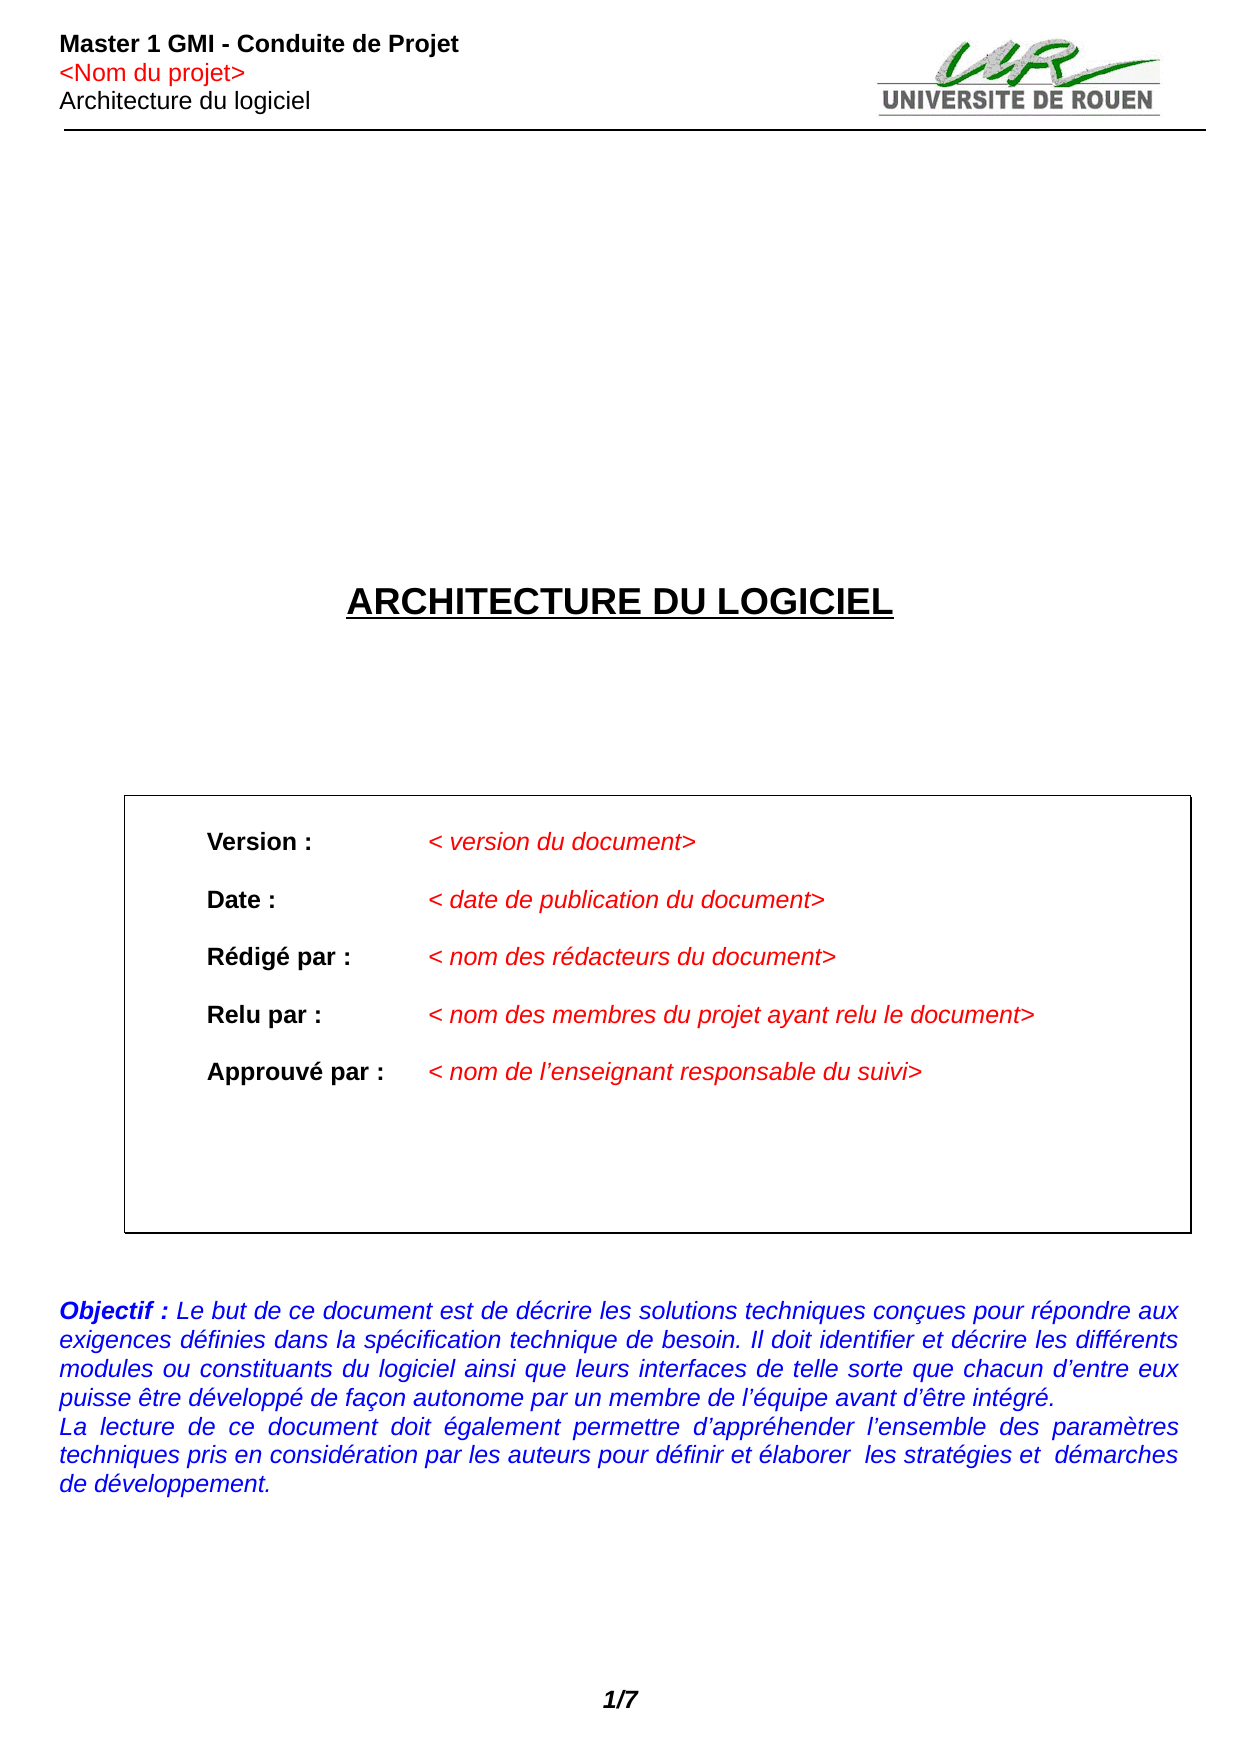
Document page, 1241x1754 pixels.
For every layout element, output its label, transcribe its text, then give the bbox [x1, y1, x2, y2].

text Date : < date de publication du document> [125, 881, 1190, 913]
text Relu par : < nom des membres du projet ayant relu le document> [125, 996, 1190, 1028]
picture [872, 32, 1170, 118]
text Rédigé par : < nom des rédacteurs du document> [125, 939, 1190, 971]
text Approuvé par : < nom de l’enseignant responsable du suivi> [125, 1054, 1190, 1086]
text Version : < version du document> [125, 824, 1190, 856]
text La lecture de ce document doit également permettre d’appréhender l’ensemble des paramètres techniques pris en considération par les auteurs pour définir et élaborer les stratégies et démarches de développement. [59, 1412, 1181, 1498]
subtitle ARCHITECTURE DU LOGICIEL [59, 579, 1181, 623]
text Objectif : Le but de ce document est de décrire les solutions techniques conçues pour répondre aux exigences définies dans la spécification technique de besoin. Il doit identifier et décrire les différents modules ou constituants du logiciel ainsi que leurs interfaces de telle sorte que chacun d’entre eux puisse être développé de façon autonome par un membre de l’équipe avant d’être intégré. [59, 1292, 1181, 1412]
